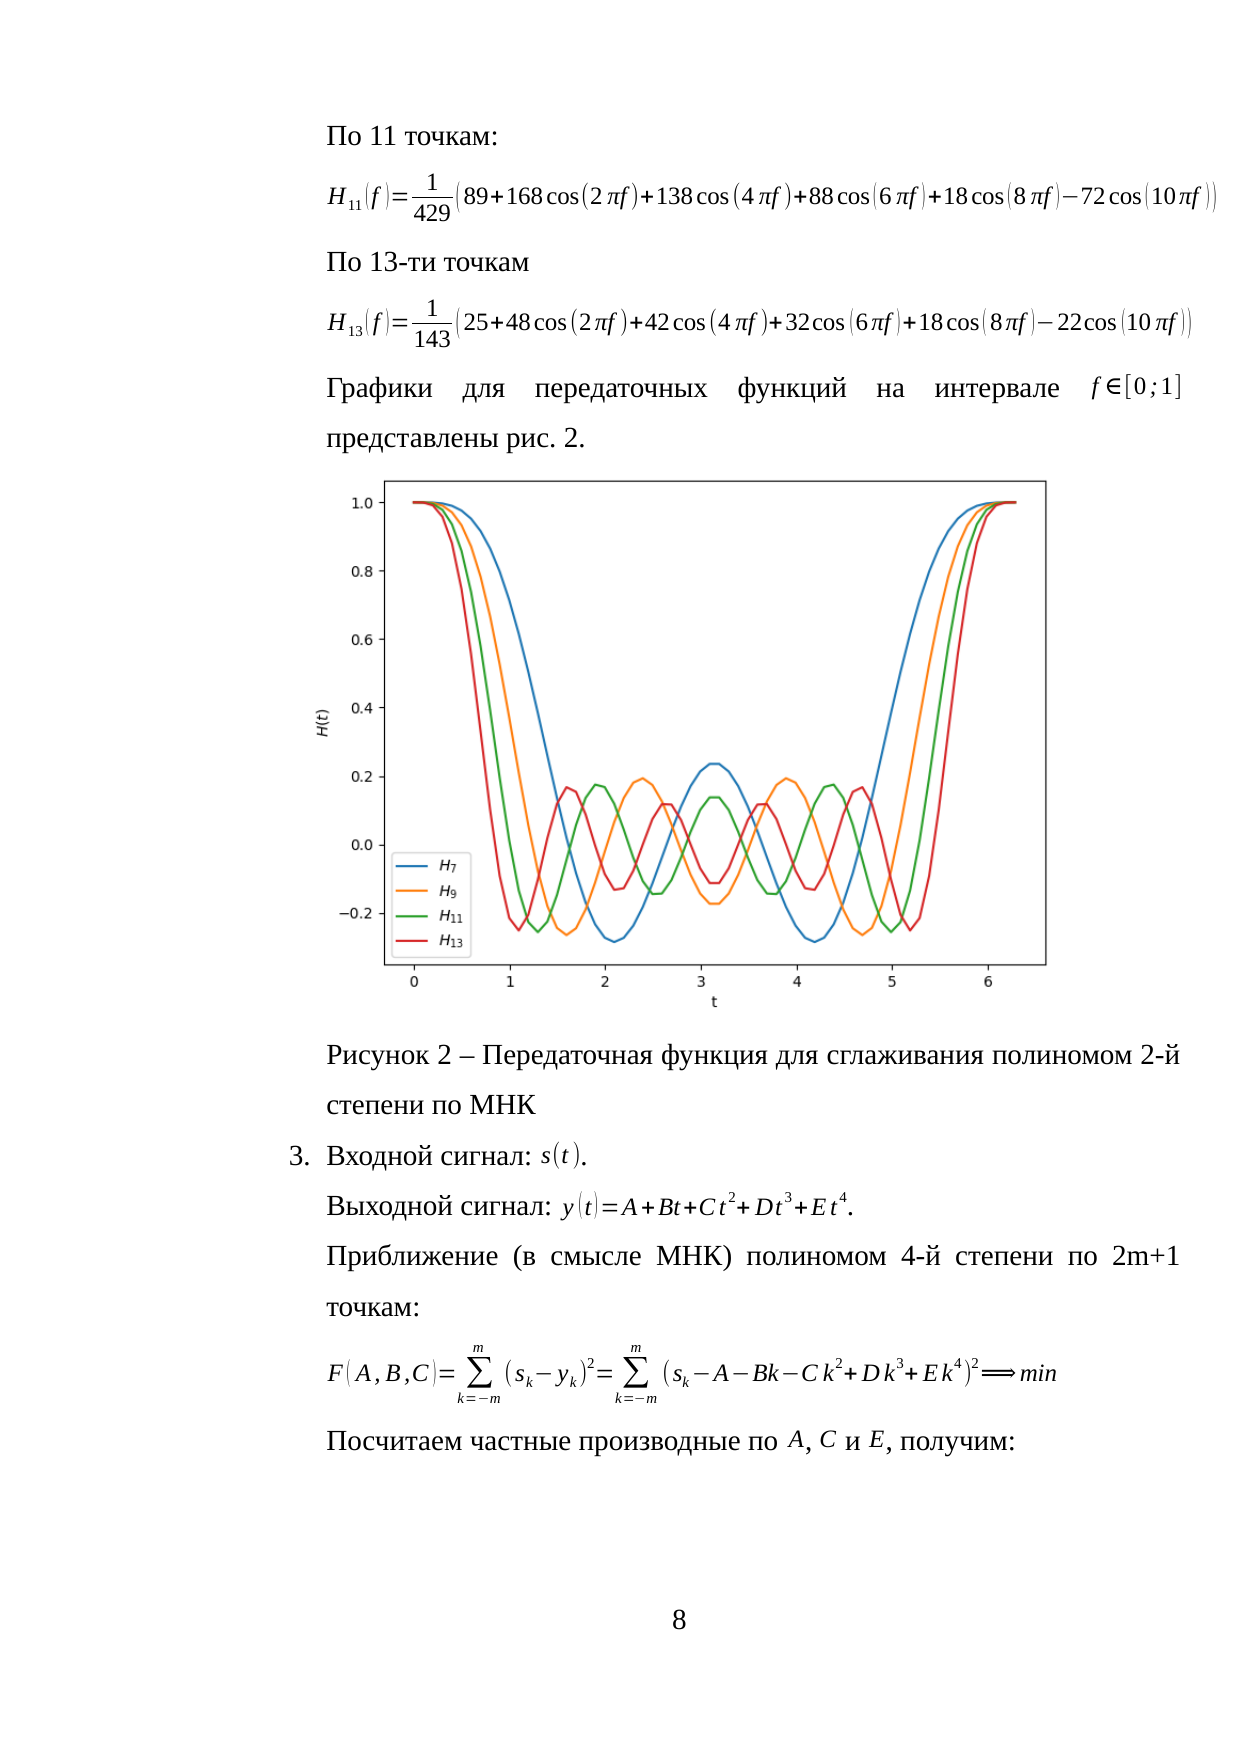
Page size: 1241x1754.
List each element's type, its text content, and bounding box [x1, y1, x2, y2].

list По 11 точкам: [288, 118, 1181, 152]
list Графики для передаточных функций на интервале представлены рис. 2. [288, 370, 1181, 454]
list Посчитаем частные производные по , и , получим: [288, 1423, 1181, 1457]
list Рисунок 2 – Передаточная функция для сглаживания полиномом 2-й степени по МНК [288, 471, 1181, 1121]
list Выходной сигнал: . [288, 1188, 1181, 1222]
picture [304, 470, 1054, 1021]
list По 13-ти точкам [288, 244, 1181, 278]
list Приближение (в смысле МНК) полиномом 4-й степени по 2m+1 точкам: [288, 1238, 1181, 1322]
list Входной сигнал: . [288, 1138, 1181, 1171]
